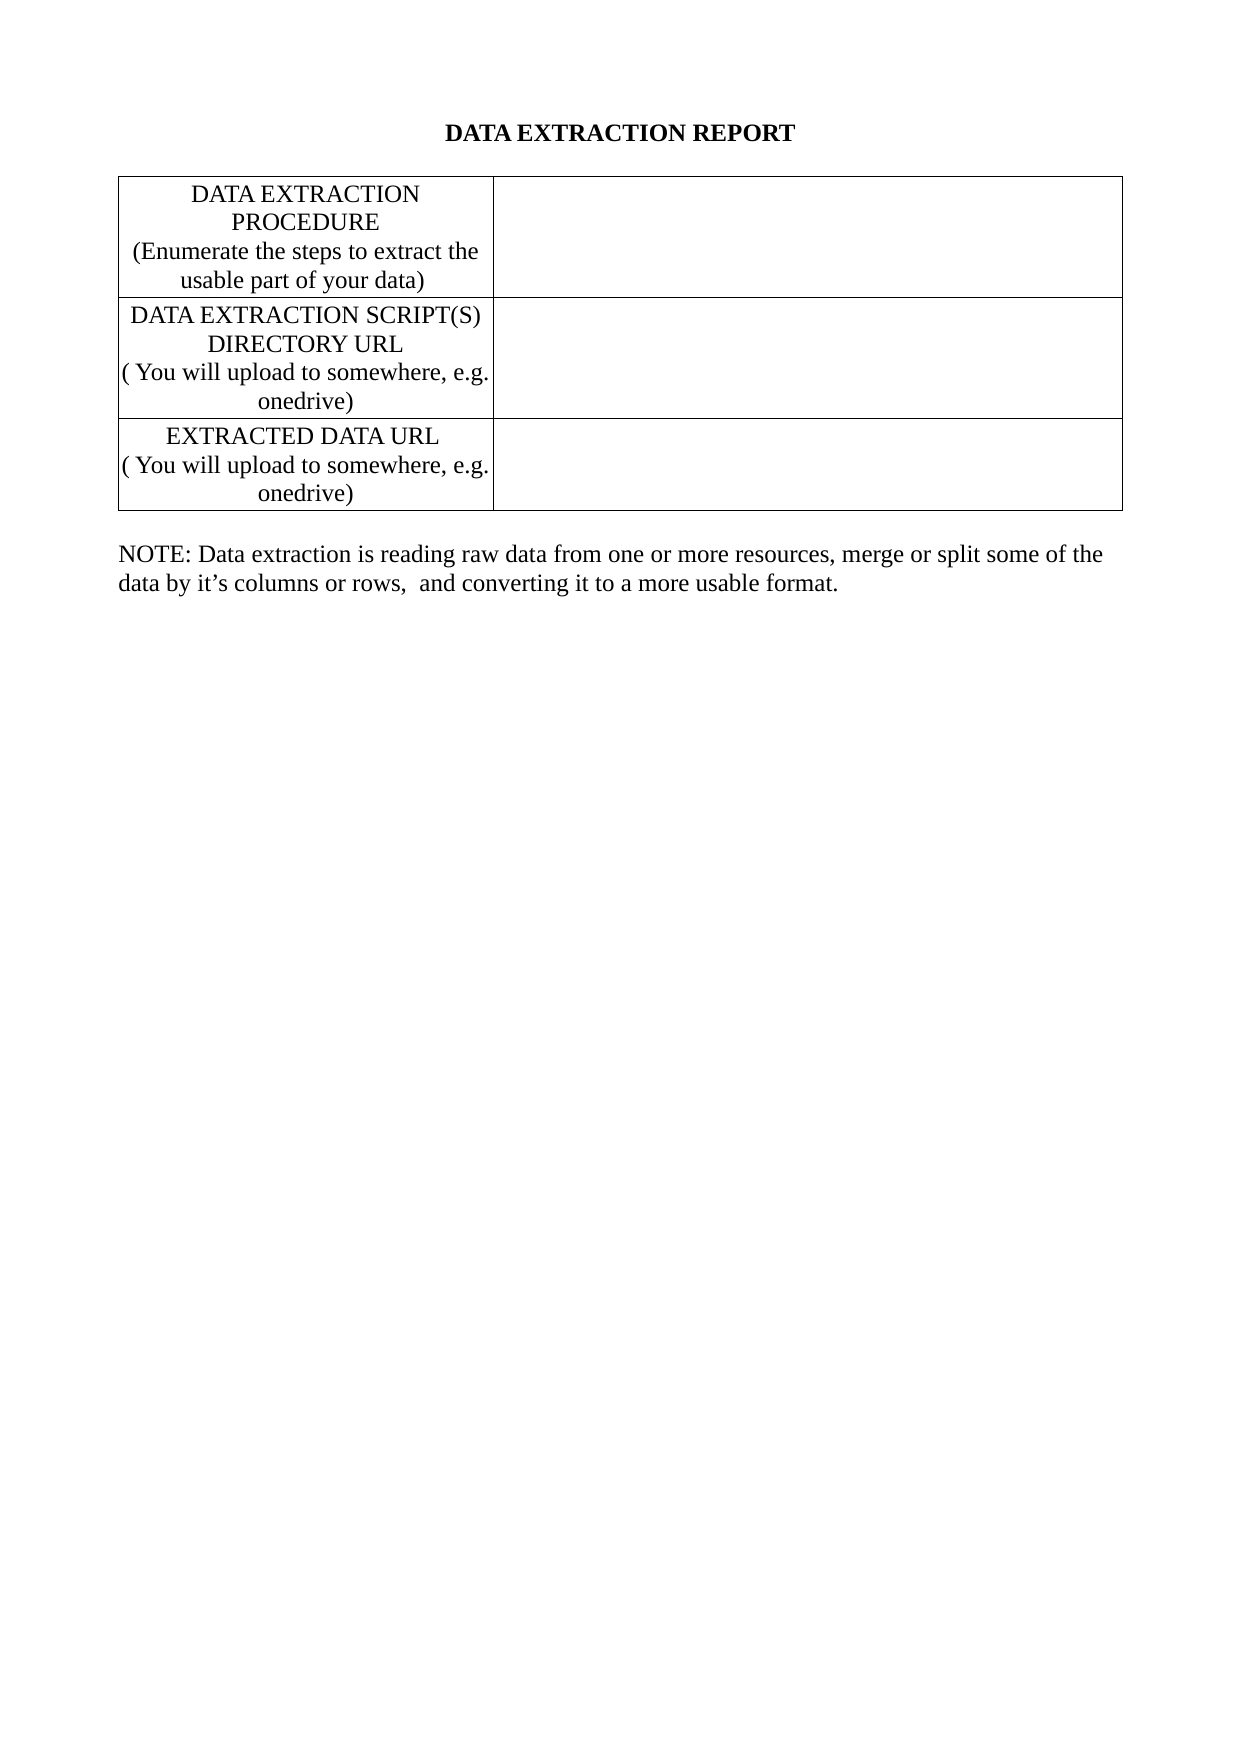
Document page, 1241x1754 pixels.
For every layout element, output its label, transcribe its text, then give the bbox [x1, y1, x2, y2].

table_header DATA EXTRACTION PROCEDURE (Enumerate the steps to extract the usable part of your data) [119, 177, 493, 297]
table_cell [494, 298, 1122, 418]
table_header [494, 177, 1122, 297]
text NOTE: Data extraction is reading raw data from one or more resources, merge or split some of the data by it’s columns or rows, and converting it to a more usable format. [118, 539, 1122, 597]
table_cell EXTRACTED DATA URL ( You will upload to somewhere, e.g. onedrive) [119, 419, 493, 510]
table_cell DATA EXTRACTION SCRIPT(S) DIRECTORY URL ( You will upload to somewhere, e.g. onedrive) [119, 298, 493, 418]
text DATA EXTRACTION REPORT [118, 118, 1122, 147]
table_cell [494, 419, 1122, 510]
